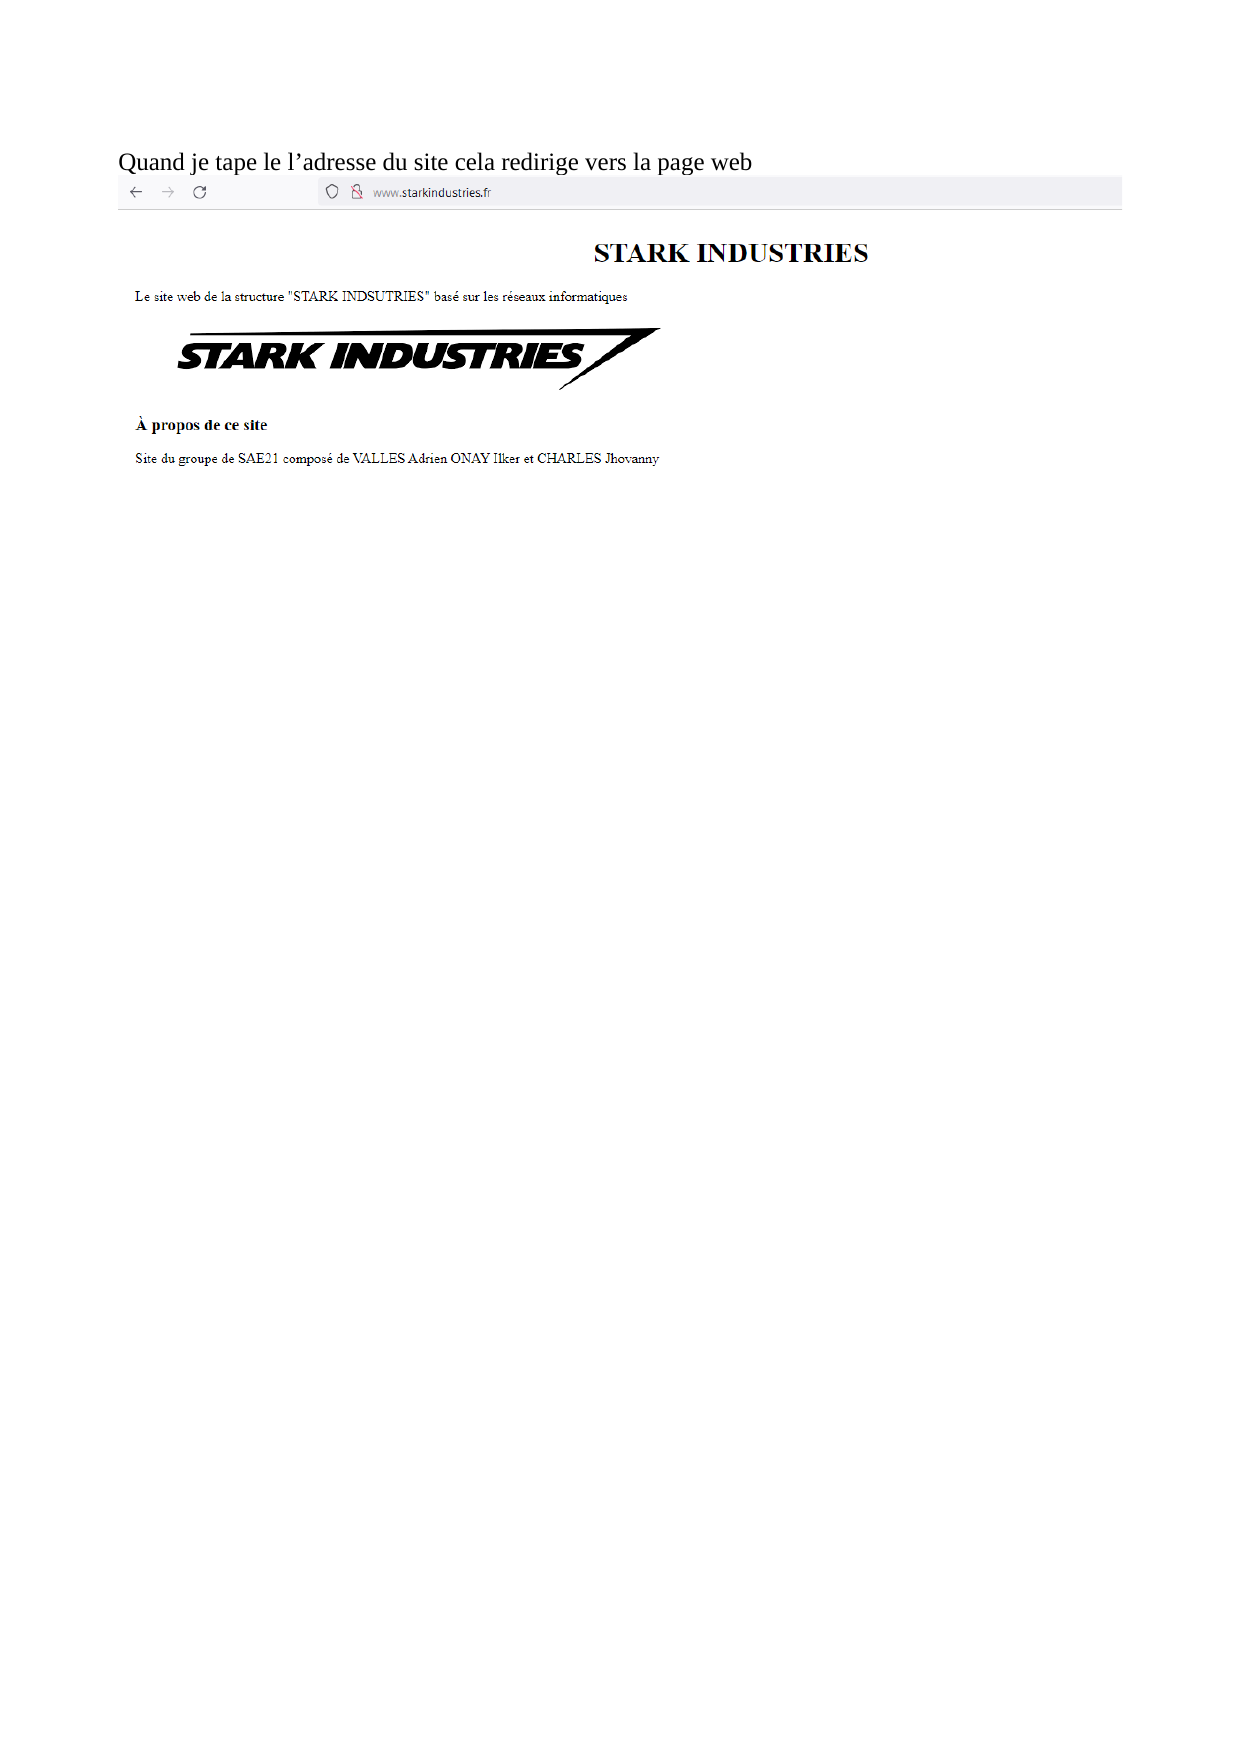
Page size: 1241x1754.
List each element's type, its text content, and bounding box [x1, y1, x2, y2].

text Quand je tape le l’adresse du site cela redirige vers la page web [118, 147, 1122, 175]
